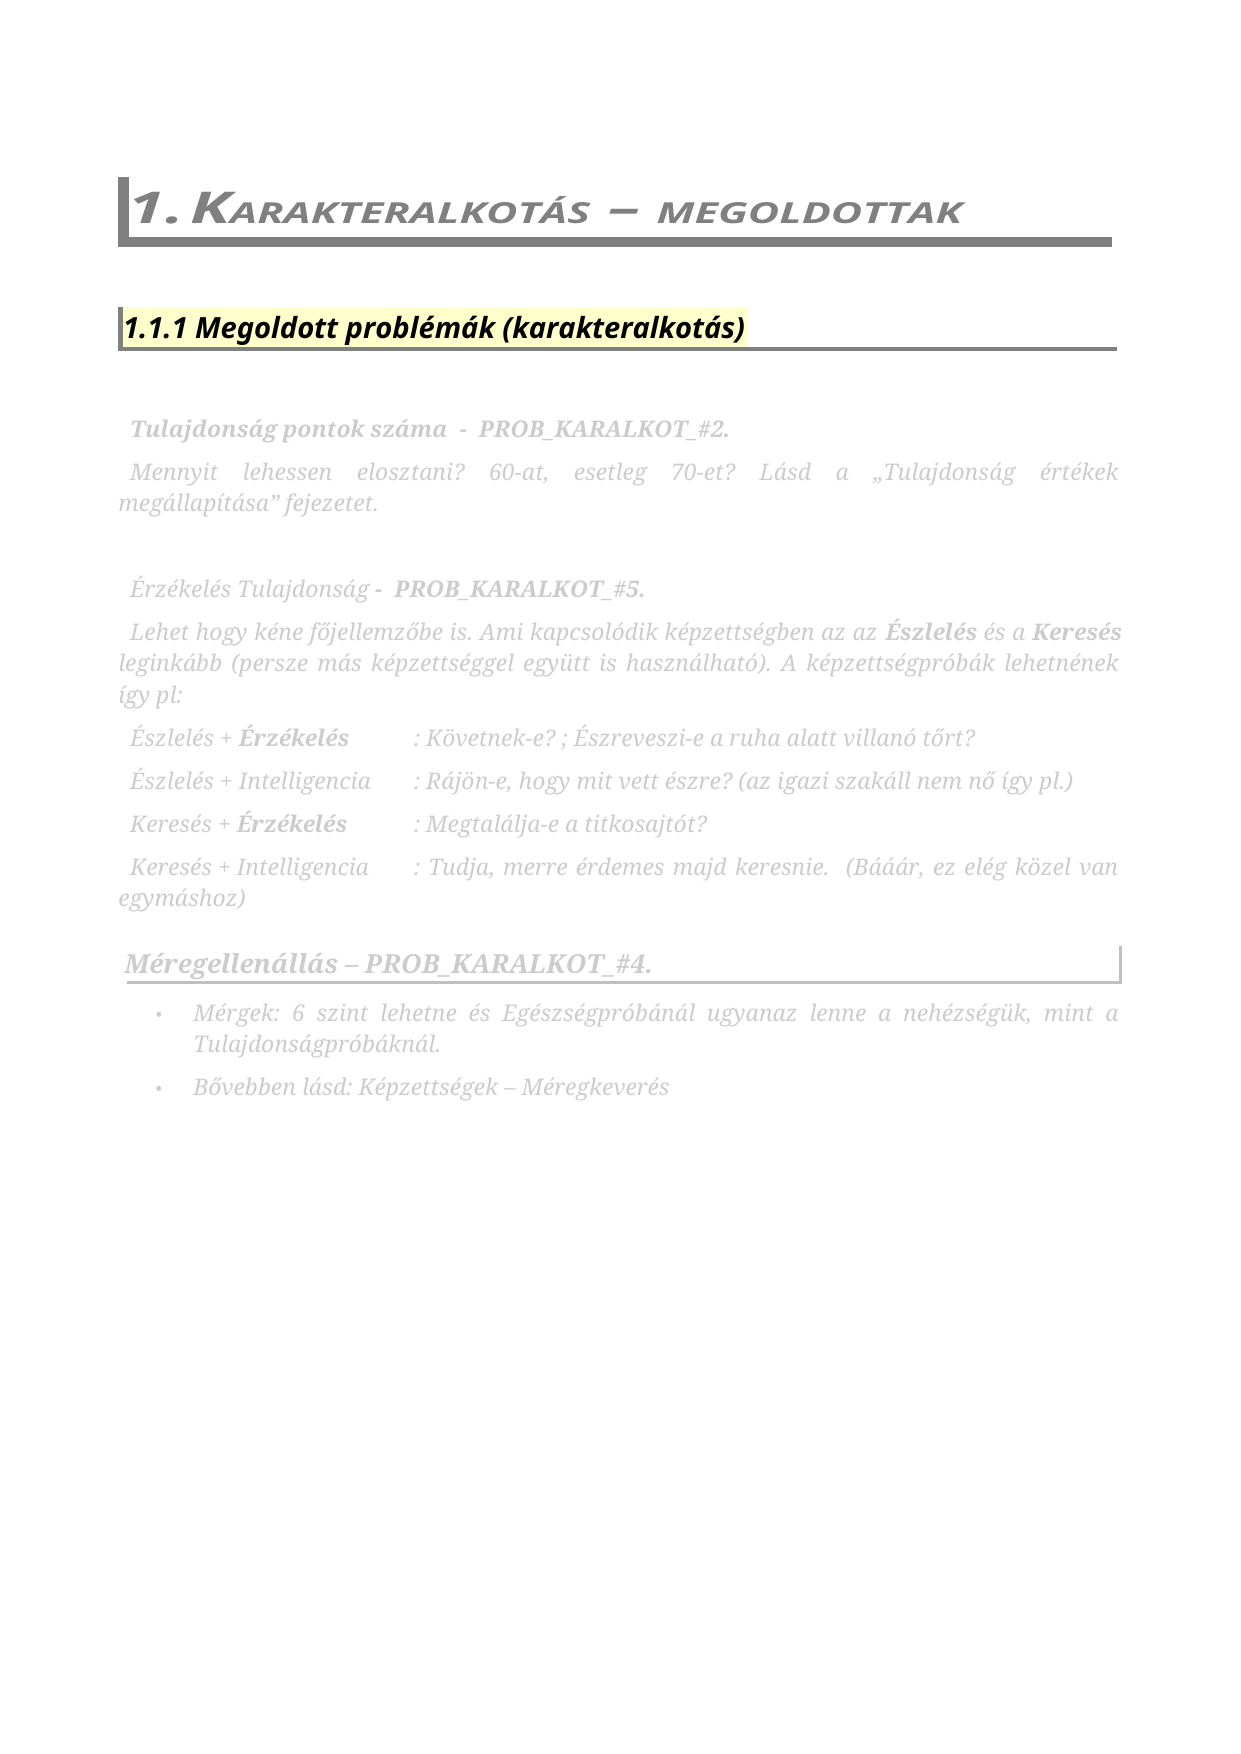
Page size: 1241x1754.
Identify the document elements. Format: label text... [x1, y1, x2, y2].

text Keresés + Érzékelés : Megtalálja-e a titkosajtót? [118, 808, 1122, 839]
text Keresés + Intelligencia : Tudja, merre érdemes majd keresnie. (Bááár, ez elég közel van egymáshoz) [118, 851, 1122, 913]
text Észlelés + Intelligencia : Rájön-e, hogy mit vett észre? (az igazi szakáll nem nő így pl.) [118, 764, 1122, 796]
text Mennyit lehessen elosztani? 60-at, esetleg 70-et? Lásd a „Tulajdonság értékek megállapítása” fejezetet. [118, 456, 1122, 518]
subtitle Méregellenállás – PROB_KARALKOT_#4. [124, 946, 1119, 981]
text Tulajdonság pontok száma - PROB_KARALKOT_#2. [118, 413, 1122, 444]
list Mérgek: 6 szint lehetne és Egészségpróbánál ugyanaz lenne a nehézségük, mint a Tulajdonságpróbáknál. [156, 997, 1122, 1059]
subtitle Megoldott problémák (karakteralkotás) [123, 307, 1122, 347]
text Észlelés + Érzékelés : Követnek-e? ; Észreveszi-e a ruha alatt villanó tőrt? [118, 722, 1122, 753]
text Lehet hogy kéne főjellemzőbe is. Ami kapcsolódik képzettségben az az Észlelés és a Keresés leginkább (persze más képzettséggel együtt is használható). A képzettségpróbák lehetnének így pl: [118, 616, 1122, 710]
list Bővebben lásd: Képzettségek – Méregkeverés [156, 1071, 1122, 1102]
subtitle Karakteralkotás – megoldottak [129, 177, 1122, 237]
text Érzékelés Tulajdonság - PROB_KARALKOT_#5. [118, 573, 1122, 604]
